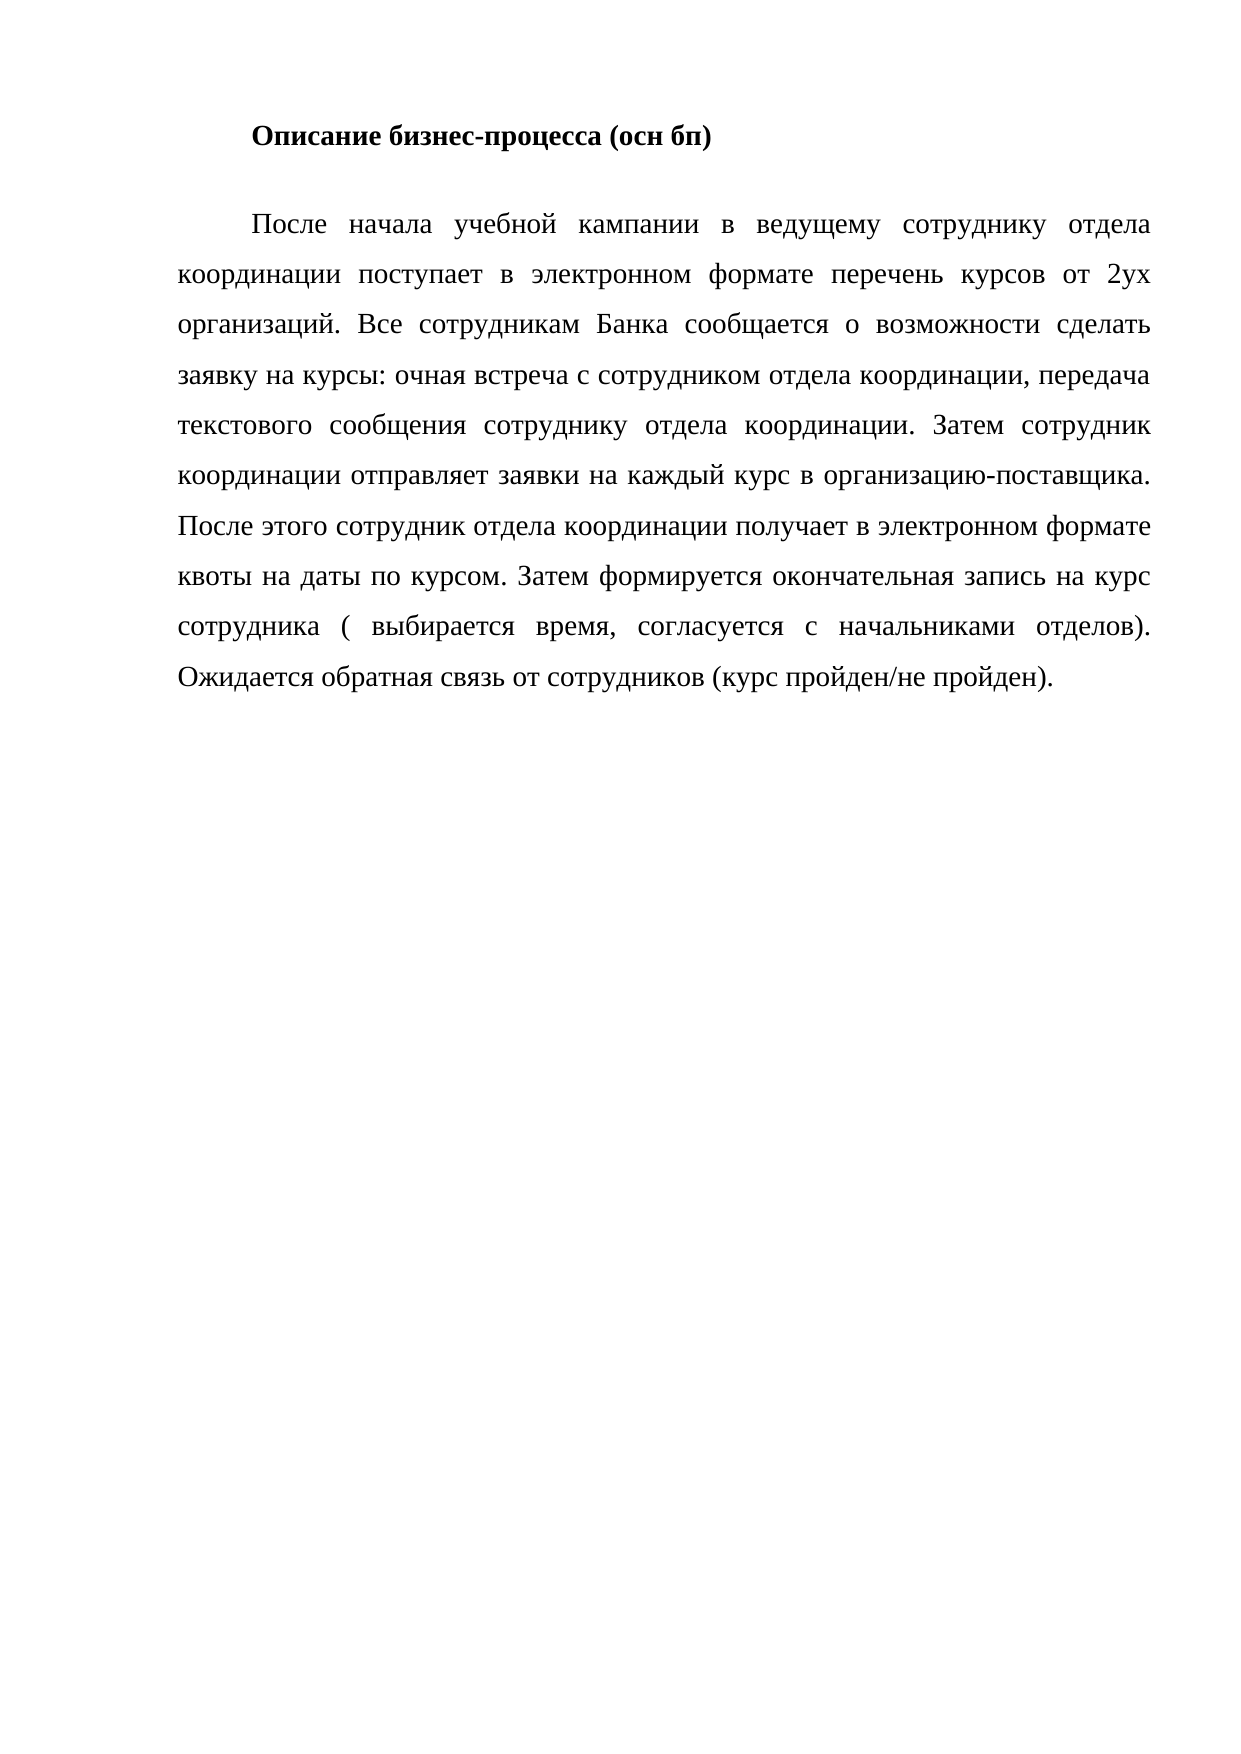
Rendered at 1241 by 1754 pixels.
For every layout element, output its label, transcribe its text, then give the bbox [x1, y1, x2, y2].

subtitle Описание бизнес-процесса (осн бп) [177, 118, 1152, 152]
text После начала учебной кампании в ведущему сотруднику отдела координации поступает в электронном формате перечень курсов от 2ух организаций. Все сотрудникам Банка сообщается о возможности сделать заявку на курсы: очная встреча с сотрудником отдела координации, передача текстового сообщения сотруднику отдела координации. Затем сотрудник координации отправляет заявки на каждый курс в организацию-поставщика. После этого сотрудник отдела координации получает в электронном формате квоты на даты по курсом. Затем формируется окончательная запись на курс сотрудника ( выбирается время, согласуется с начальниками отделов). Ожидается обратная связь от сотрудников (курс пройден/не пройден). [177, 206, 1152, 692]
